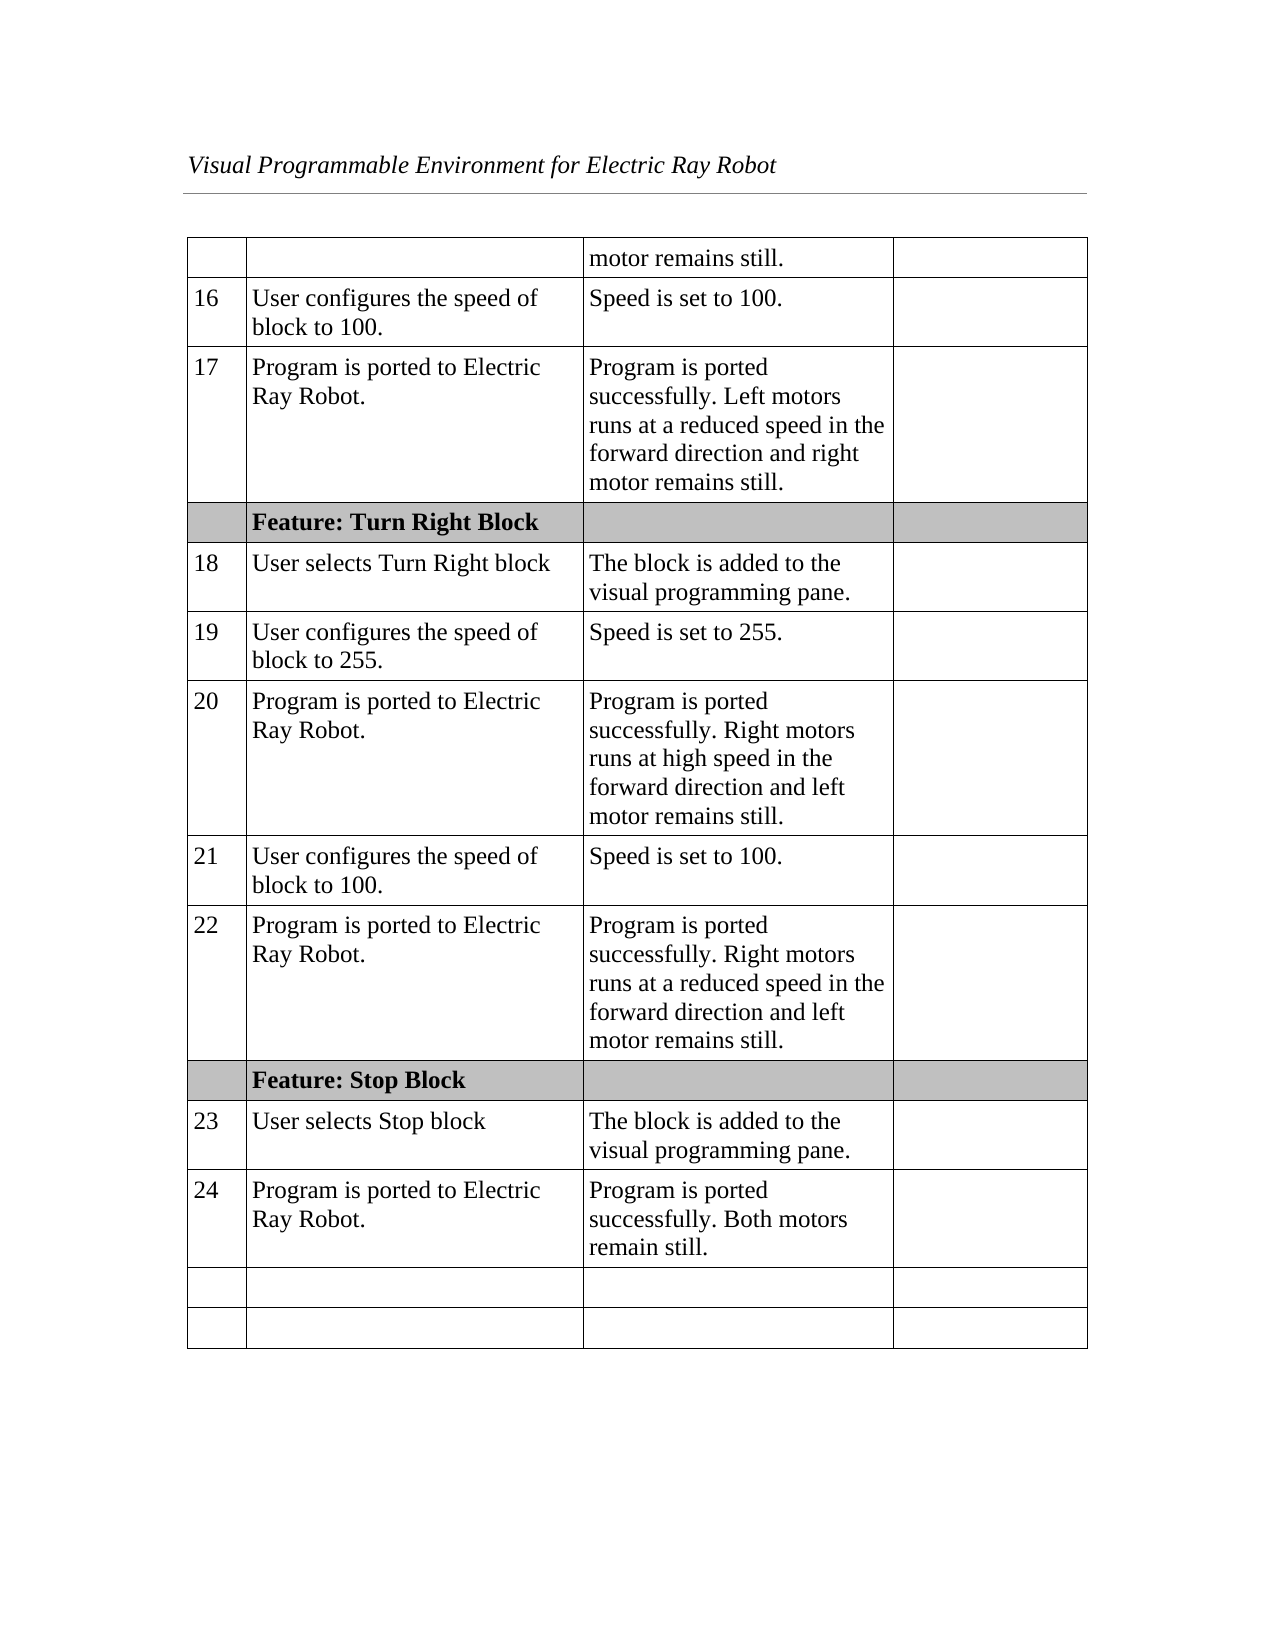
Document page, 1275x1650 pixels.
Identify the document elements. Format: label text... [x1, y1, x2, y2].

table_cell User configures the speed of block to 255. [247, 612, 583, 680]
table_cell User configures the speed of block to 100. [247, 278, 583, 346]
table_cell Feature: Turn Right Block [247, 503, 583, 542]
table_cell Program is ported to Electric Ray Robot. [247, 1170, 583, 1267]
table_cell Program is ported successfully. Right motors runs at high speed in the forward direction and left motor remains still. [584, 681, 893, 835]
table_cell [894, 836, 1087, 904]
table_cell Program is ported successfully. Both motors remain still. [584, 1170, 893, 1267]
table_cell [247, 238, 583, 277]
table_cell 17 [188, 347, 246, 502]
table_cell Program is ported to Electric Ray Robot. [247, 681, 583, 835]
table_cell Feature: Stop Block [247, 1061, 583, 1100]
table_cell 18 [188, 543, 246, 611]
table_cell 23 [188, 1101, 246, 1169]
table_cell 19 [188, 612, 246, 680]
table_cell Speed is set to 100. [584, 836, 893, 904]
table_cell [584, 1268, 893, 1307]
table_cell motor remains still. [584, 238, 893, 277]
table_cell [894, 238, 1087, 277]
table_cell 22 [188, 906, 246, 1060]
table_cell [894, 1308, 1087, 1348]
table_cell [584, 1061, 893, 1100]
table_cell Program is ported to Electric Ray Robot. [247, 906, 583, 1060]
table_cell [894, 612, 1087, 680]
table_cell 24 [188, 1170, 246, 1267]
table_cell [894, 906, 1087, 1060]
table_cell [188, 1308, 246, 1348]
table_cell Program is ported successfully. Right motors runs at a reduced speed in the forward direction and left motor remains still. [584, 906, 893, 1060]
table_cell [188, 503, 246, 542]
table_cell 20 [188, 681, 246, 835]
table_cell Speed is set to 255. [584, 612, 893, 680]
table_cell [894, 278, 1087, 346]
table_cell User selects Stop block [247, 1101, 583, 1169]
table_cell [584, 1308, 893, 1348]
table_cell User selects Turn Right block [247, 543, 583, 611]
table_cell [188, 1061, 246, 1100]
table_cell Program is ported to Electric Ray Robot. [247, 347, 583, 502]
table_cell 16 [188, 278, 246, 346]
table_cell [247, 1268, 583, 1307]
table_cell [584, 503, 893, 542]
table_cell [894, 1268, 1087, 1307]
table_cell [894, 1170, 1087, 1267]
table_cell The block is added to the visual programming pane. [584, 1101, 893, 1169]
table_cell [894, 503, 1087, 542]
table_cell [894, 1101, 1087, 1169]
table_cell [188, 1268, 246, 1307]
table_cell 21 [188, 836, 246, 904]
table_cell User configures the speed of block to 100. [247, 836, 583, 904]
table_cell [894, 1061, 1087, 1100]
table_cell [894, 681, 1087, 835]
table_cell [894, 543, 1087, 611]
table_cell Program is ported successfully. Left motors runs at a reduced speed in the forward direction and right motor remains still. [584, 347, 893, 502]
table_cell [894, 347, 1087, 502]
table_cell [247, 1308, 583, 1348]
table_cell [188, 238, 246, 277]
table_cell Speed is set to 100. [584, 278, 893, 346]
table_cell The block is added to the visual programming pane. [584, 543, 893, 611]
